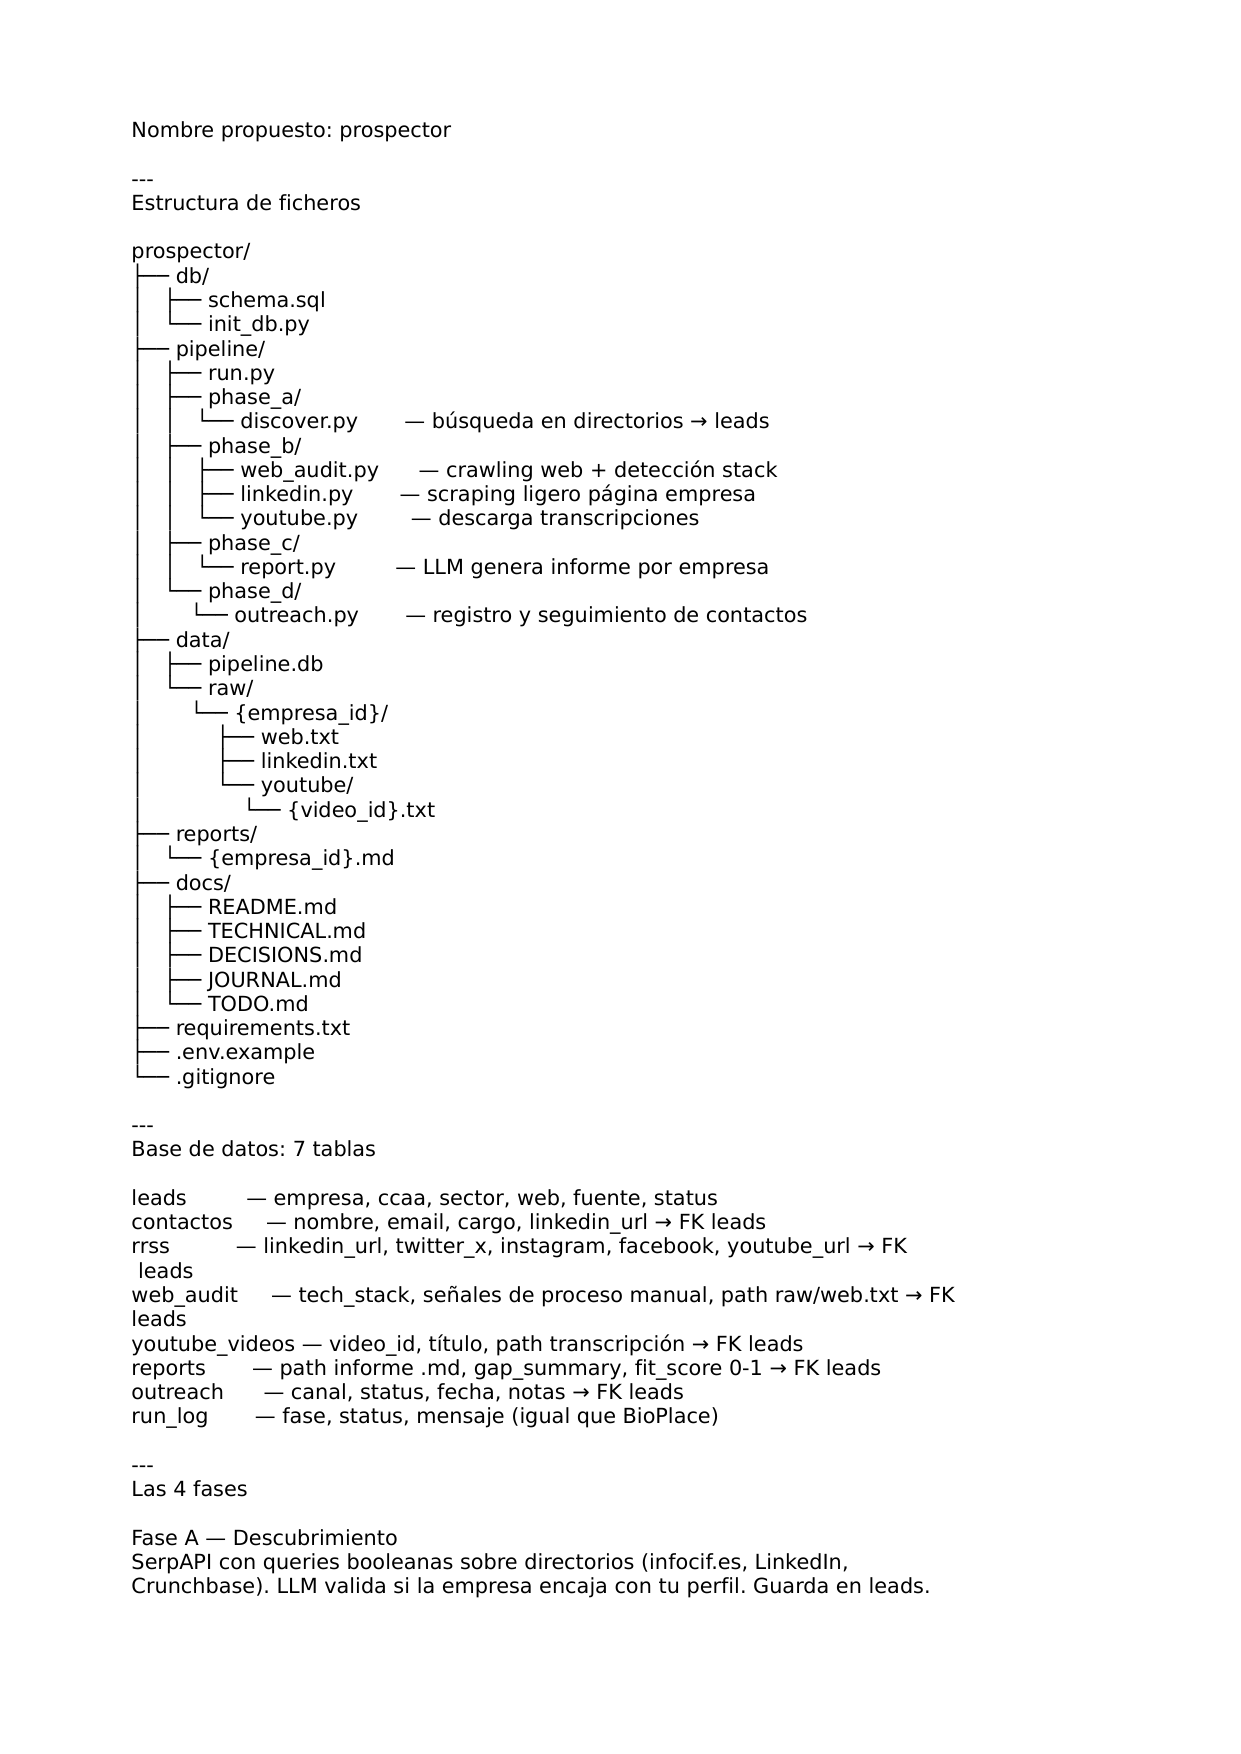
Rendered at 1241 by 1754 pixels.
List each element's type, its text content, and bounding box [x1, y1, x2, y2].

text │ ├── pipeline.db [170, 652, 1122, 676]
text Crunchbase). LLM valida si la empresa encaja con tu perfil. Guarda en leads. [118, 1574, 1122, 1599]
text Estructura de ficheros [118, 191, 1122, 215]
text │ ├── run.py [138, 361, 168, 385]
text SerpAPI con queries booleanas sobre directorios (infocif.es, LinkedIn, [118, 1550, 1122, 1574]
text --- [118, 1113, 1122, 1137]
text contactos — nombre, email, cargo, linkedin_url → FK leads [118, 1210, 1122, 1234]
text │ ├── run.py [118, 361, 136, 385]
text │ ├── DECISIONS.md [138, 943, 168, 968]
text │ ├── TECHNICAL.md [118, 919, 136, 943]
text │ ├── web.txt [138, 725, 221, 749]
text │ └── {empresa_id}.md [118, 846, 136, 871]
text └── .gitignore [118, 1065, 1122, 1089]
text │ ├── pipeline.db [138, 652, 168, 676]
text │ └── phase_d/ [118, 579, 136, 603]
text ├── pipeline/ [118, 337, 136, 361]
text ├── db/ [118, 264, 136, 288]
text reports — path informe .md, gap_summary, fit_score 0-1 → FK leads [118, 1356, 1122, 1380]
text │ ├── run.py [170, 361, 1122, 385]
text │ ├── phase_b/ [170, 434, 1122, 458]
text ├── .env.example [138, 1040, 1122, 1065]
text │ ├── README.md [138, 895, 168, 919]
text │ │ └── discover.py — búsqueda en directorios → leads [170, 409, 1122, 434]
text --- [118, 167, 1122, 191]
text │ ├── phase_a/ [138, 385, 168, 409]
text ├── requirements.txt [138, 1016, 1122, 1040]
text │ │ ├── web_audit.py — crawling web + detección stack [203, 458, 1122, 482]
text │ ├── JOURNAL.md [138, 968, 168, 992]
text │ ├── TECHNICAL.md [138, 919, 168, 943]
text │ └── raw/ [138, 676, 1122, 701]
text │ └── init_db.py [138, 312, 1122, 337]
text │ └── init_db.py [118, 312, 136, 337]
text ├── data/ [138, 628, 1122, 652]
text │ ├── web.txt [223, 725, 1122, 749]
text Las 4 fases [118, 1477, 1122, 1502]
text │ └── outreach.py — registro y seguimiento de contactos [138, 603, 1122, 628]
text │ ├── phase_b/ [118, 434, 136, 458]
text rrss — linkedin_url, twitter_x, instagram, facebook, youtube_url → FK [118, 1234, 1122, 1259]
text ├── reports/ [118, 822, 136, 846]
text │ ├── phase_b/ [138, 434, 168, 458]
text │ ├── schema.sql [170, 288, 1122, 312]
text ├── db/ [138, 264, 1122, 288]
text │ ├── DECISIONS.md [118, 943, 136, 968]
text prospector/ [118, 239, 1122, 264]
text │ ├── schema.sql [118, 288, 136, 312]
text youtube_videos — video_id, título, path transcripción → FK leads [118, 1332, 1122, 1356]
text │ ├── pipeline.db [118, 652, 136, 676]
text leads — empresa, ccaa, sector, web, fuente, status [118, 1186, 1122, 1210]
text │ ├── phase_a/ [170, 385, 1122, 409]
text Nombre propuesto: prospector [118, 118, 1122, 142]
text │ └── {video_id}.txt [118, 798, 136, 822]
text │ └── youtube/ [118, 773, 136, 798]
text │ ├── phase_c/ [118, 531, 136, 555]
text Fase A — Descubrimiento [118, 1526, 1122, 1550]
text │ ├── JOURNAL.md [170, 968, 1122, 992]
text │ ├── linkedin.txt [138, 749, 221, 773]
text --- [118, 1453, 1122, 1477]
text │ └── {empresa_id}/ [138, 701, 1122, 725]
text ├── .env.example [118, 1040, 136, 1065]
text run_log — fase, status, mensaje (igual que BioPlace) [118, 1404, 1122, 1429]
text │ ├── JOURNAL.md [118, 968, 136, 992]
text │ └── phase_d/ [138, 579, 1122, 603]
text ├── docs/ [118, 871, 136, 895]
text │ ├── TECHNICAL.md [170, 919, 1122, 943]
text │ └── {empresa_id}.md [138, 846, 1122, 871]
text │ └── TODO.md [118, 992, 136, 1016]
text │ ├── schema.sql [138, 288, 168, 312]
text ├── data/ [118, 628, 136, 652]
text outreach — canal, status, fecha, notas → FK leads [118, 1380, 1122, 1404]
text │ └── youtube/ [138, 773, 1122, 798]
text │ └── {video_id}.txt [138, 798, 1122, 822]
text │ │ └── youtube.py — descarga transcripciones [170, 506, 1122, 531]
text │ ├── linkedin.txt [118, 749, 136, 773]
text │ └── TODO.md [138, 992, 1122, 1016]
text │ └── raw/ [118, 676, 136, 701]
text │ ├── phase_c/ [138, 531, 168, 555]
text │ ├── phase_c/ [170, 531, 1122, 555]
text ├── docs/ [138, 871, 1122, 895]
text leads [118, 1259, 1122, 1283]
text Base de datos: 7 tablas [118, 1137, 1122, 1162]
text │ ├── linkedin.txt [223, 749, 1122, 773]
text │ │ ├── linkedin.py — scraping ligero página empresa [203, 482, 1122, 506]
text ├── reports/ [138, 822, 1122, 846]
text leads [118, 1307, 1122, 1332]
text ├── requirements.txt [118, 1016, 136, 1040]
text web_audit — tech_stack, señales de proceso manual, path raw/web.txt → FK [118, 1283, 1122, 1307]
text │ │ └── report.py — LLM genera informe por empresa [170, 555, 1122, 579]
text │ ├── README.md [118, 895, 136, 919]
text │ ├── web.txt [118, 725, 136, 749]
text │ └── {empresa_id}/ [118, 701, 136, 725]
text │ ├── DECISIONS.md [170, 943, 1122, 968]
text ├── pipeline/ [138, 337, 1122, 361]
text │ ├── README.md [170, 895, 1122, 919]
text │ ├── phase_a/ [118, 385, 136, 409]
